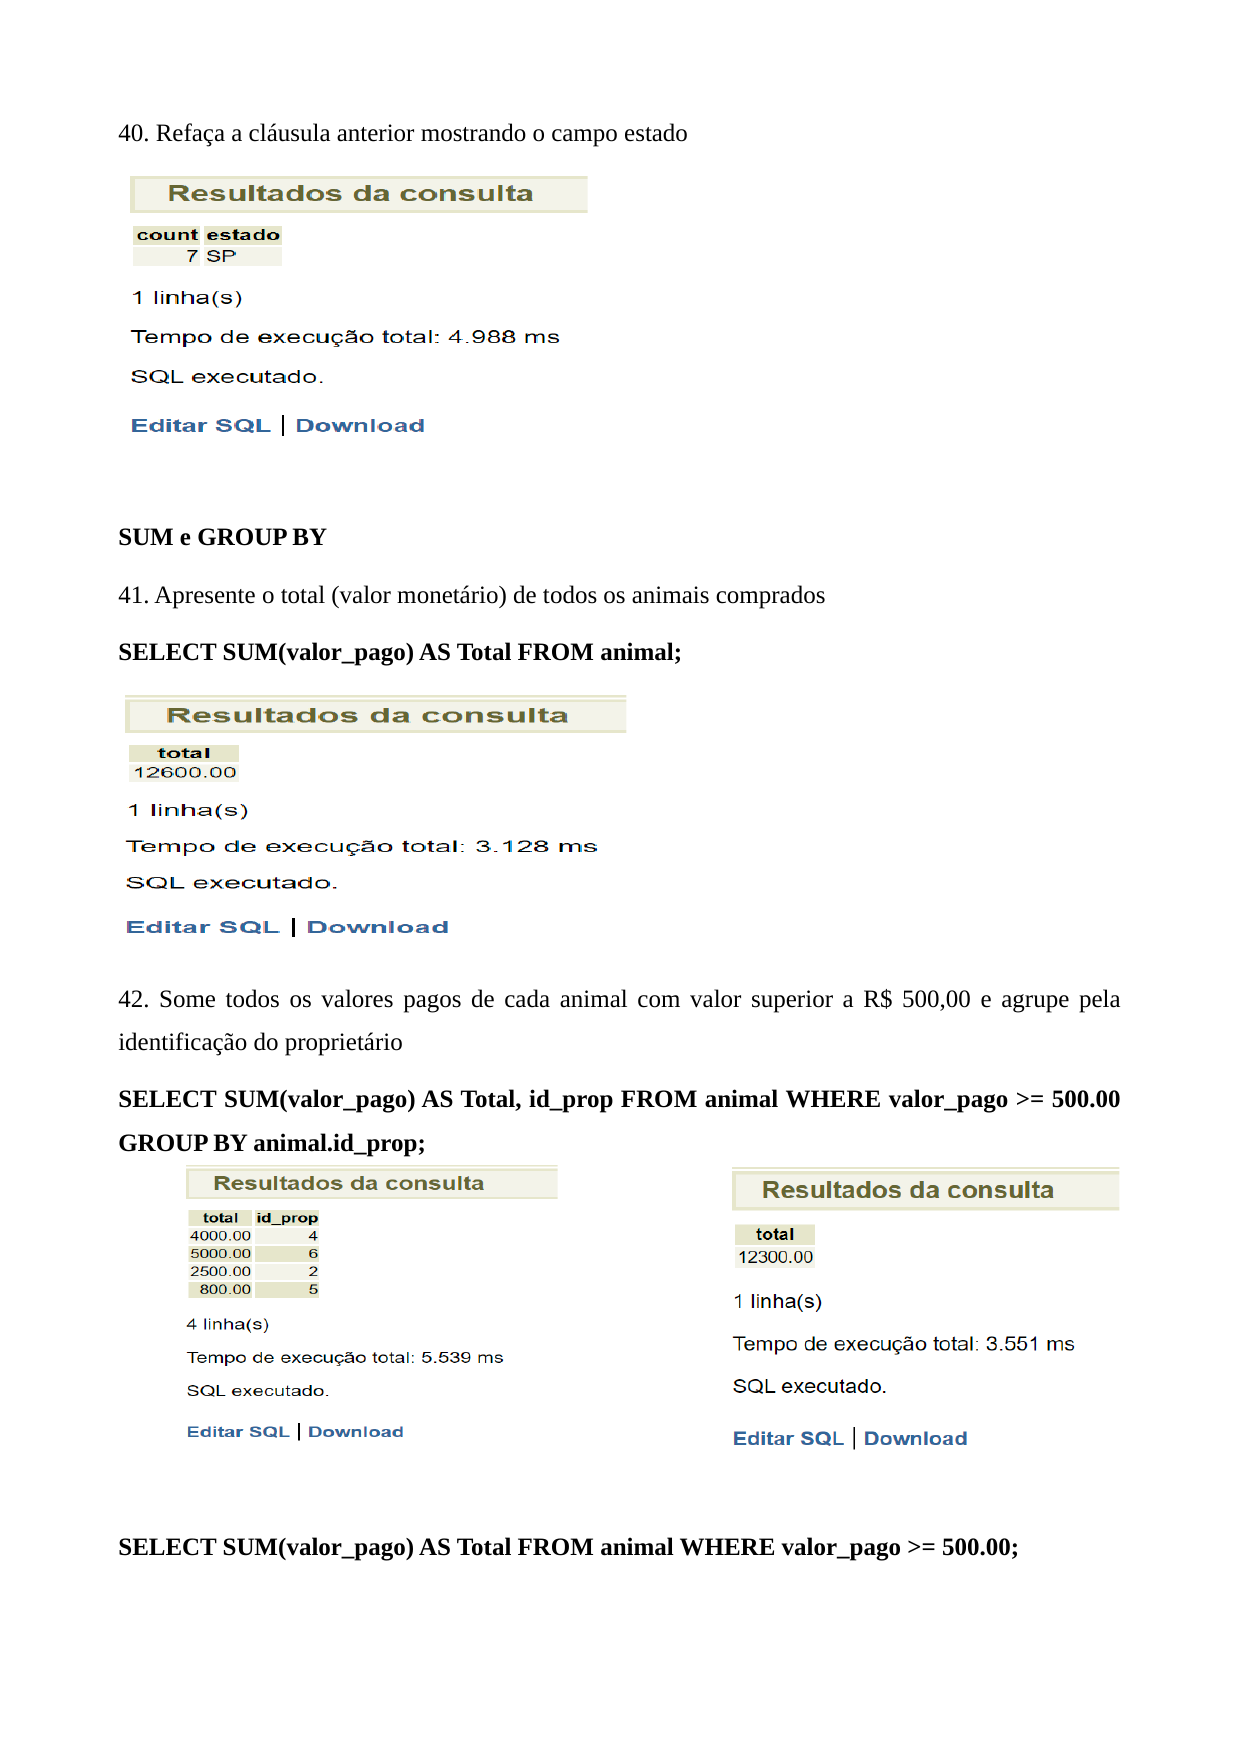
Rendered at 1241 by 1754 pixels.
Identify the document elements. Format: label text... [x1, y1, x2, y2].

text 41. Apresente o total (valor monetário) de todos os animais comprados [118, 580, 1122, 608]
text 42. Some todos os valores pagos de cada animal com valor superior a R$ 500,00 e agrupe pela identificação do proprietário [118, 984, 1122, 1056]
text SUM e GROUP BY [118, 522, 1122, 551]
picture [178, 1165, 558, 1469]
text SELECT SUM(valor_pago) AS Total FROM animal; [118, 637, 1122, 666]
picture [118, 175, 588, 472]
picture [720, 1167, 1120, 1472]
picture [118, 695, 627, 967]
text SELECT SUM(valor_pago) AS Total FROM animal WHERE valor_pago >= 500.00; [118, 1532, 1122, 1560]
text 40. Refaça a cláusula anterior mostrando o campo estado [118, 118, 1122, 147]
text SELECT SUM(valor_pago) AS Total, id_prop FROM animal WHERE valor_pago >= 500.00 GROUP BY animal.id_prop; [118, 1084, 1122, 1156]
